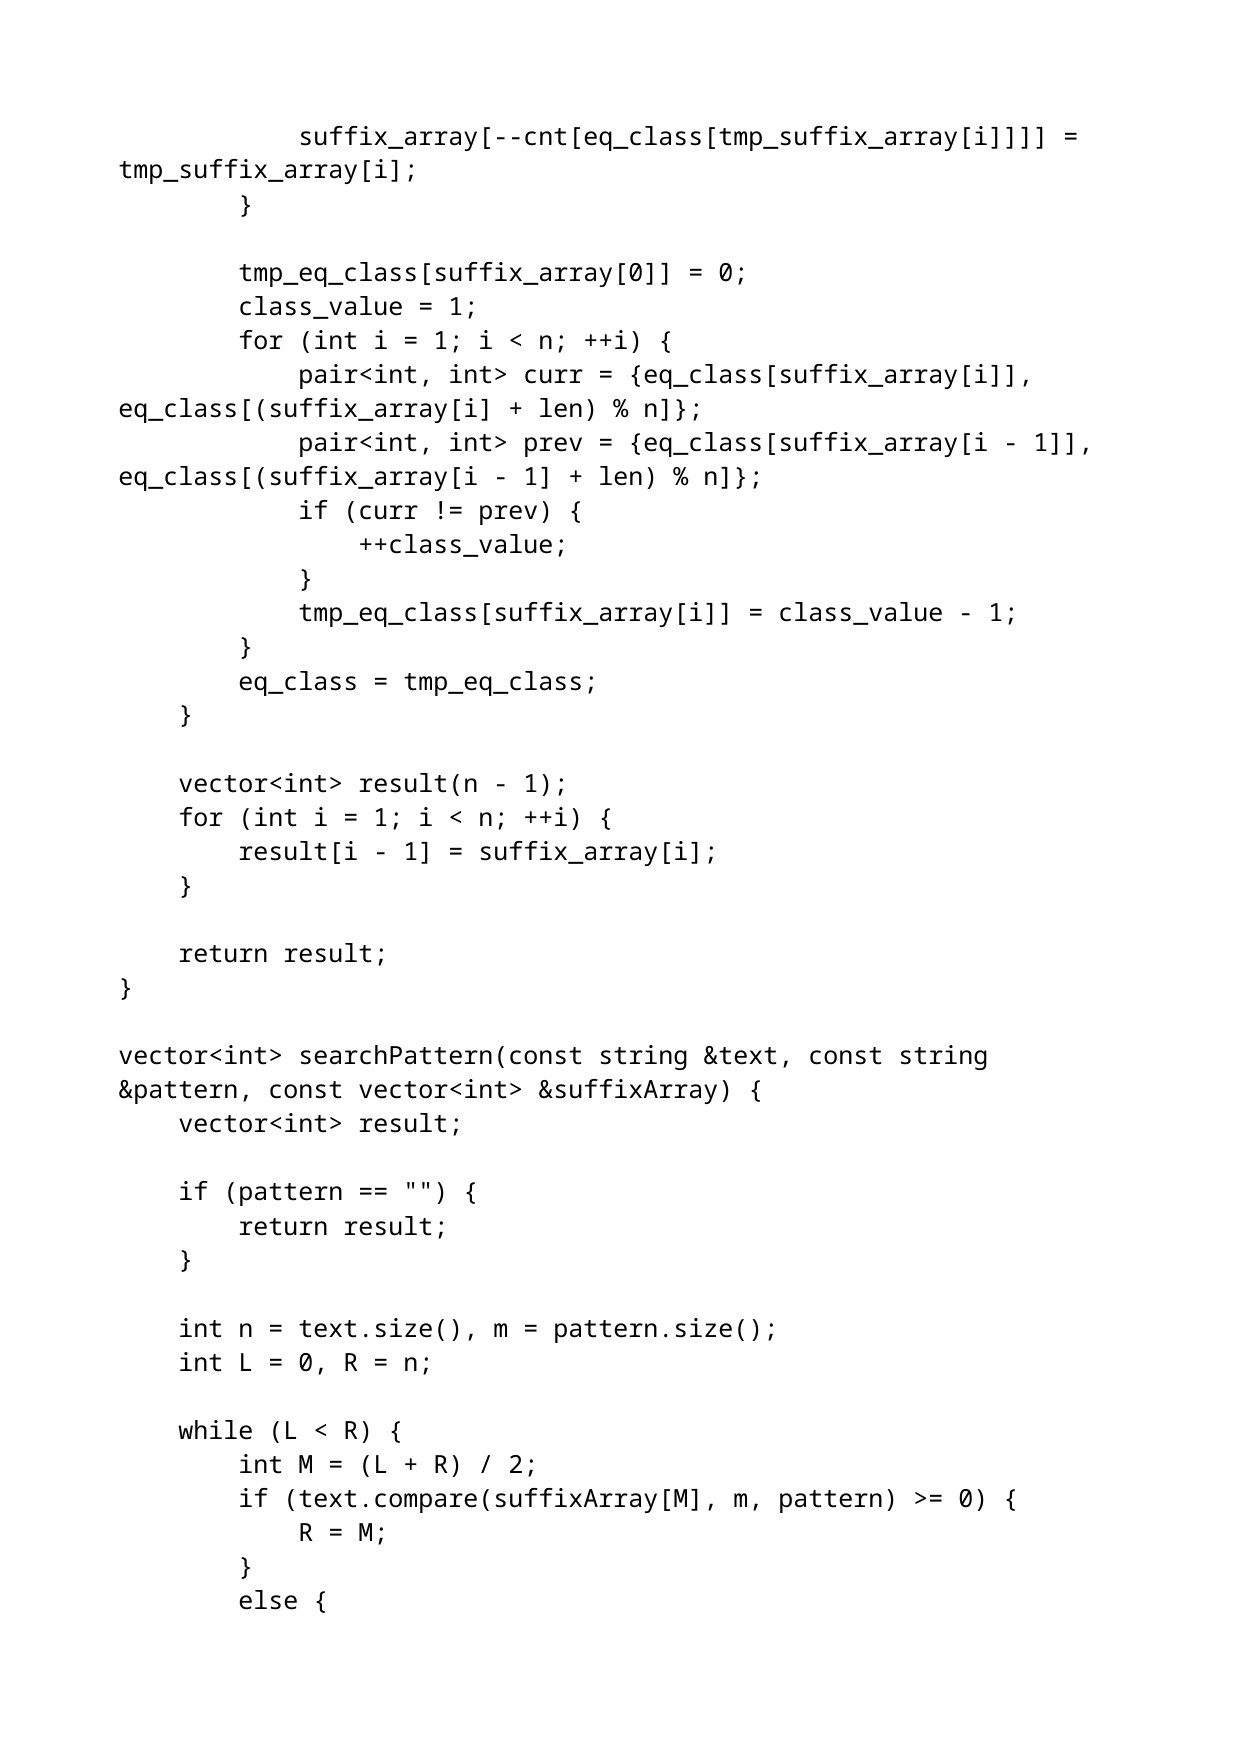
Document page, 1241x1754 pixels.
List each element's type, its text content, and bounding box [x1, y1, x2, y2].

text tmp_eq_class[suffix_array[0]] = 0; [118, 254, 1122, 288]
text if (pattern == "") { [118, 1174, 1122, 1208]
text return result; [118, 936, 1122, 970]
text tmp_eq_class[suffix_array[i]] = class_value - 1; [118, 595, 1122, 629]
text vector<int> result; [118, 1106, 1122, 1140]
text while (L < R) { [118, 1412, 1122, 1447]
text int M = (L + R) / 2; [118, 1447, 1122, 1481]
text if (curr != prev) { [118, 493, 1122, 527]
text int n = text.size(), m = pattern.size(); [118, 1310, 1122, 1344]
text ++class_value; [118, 527, 1122, 561]
text return result; [118, 1208, 1122, 1242]
text R = M; [118, 1515, 1122, 1549]
text if (text.compare(suffixArray[M], m, pattern) >= 0) { [118, 1481, 1122, 1515]
text result[i - 1] = suffix_array[i]; [118, 833, 1122, 867]
text else { [118, 1583, 1122, 1617]
text class_value = 1; [118, 288, 1122, 322]
text } [118, 561, 1122, 595]
text pair<int, int> prev = {eq_class[suffix_array[i - 1]], eq_class[(suffix_array[i - 1] + len) % n]}; [118, 425, 1122, 493]
text vector<int> result(n - 1); [118, 765, 1122, 799]
text eq_class = tmp_eq_class; [118, 663, 1122, 697]
text } [118, 629, 1122, 663]
text } [118, 186, 1122, 220]
text vector<int> searchPattern(const string &text, const string &pattern, const vector<int> &suffixArray) { [118, 1038, 1122, 1106]
text for (int i = 1; i < n; ++i) { [118, 799, 1122, 833]
text } [118, 697, 1122, 731]
text pair<int, int> curr = {eq_class[suffix_array[i]], eq_class[(suffix_array[i] + len) % n]}; [118, 357, 1122, 425]
text suffix_array[--cnt[eq_class[tmp_suffix_array[i]]]] = tmp_suffix_array[i]; [118, 118, 1122, 186]
text } [118, 1242, 1122, 1276]
text } [118, 1549, 1122, 1583]
text int L = 0, R = n; [118, 1344, 1122, 1378]
text for (int i = 1; i < n; ++i) { [118, 322, 1122, 357]
text } [118, 867, 1122, 902]
text } [118, 970, 1122, 1004]
